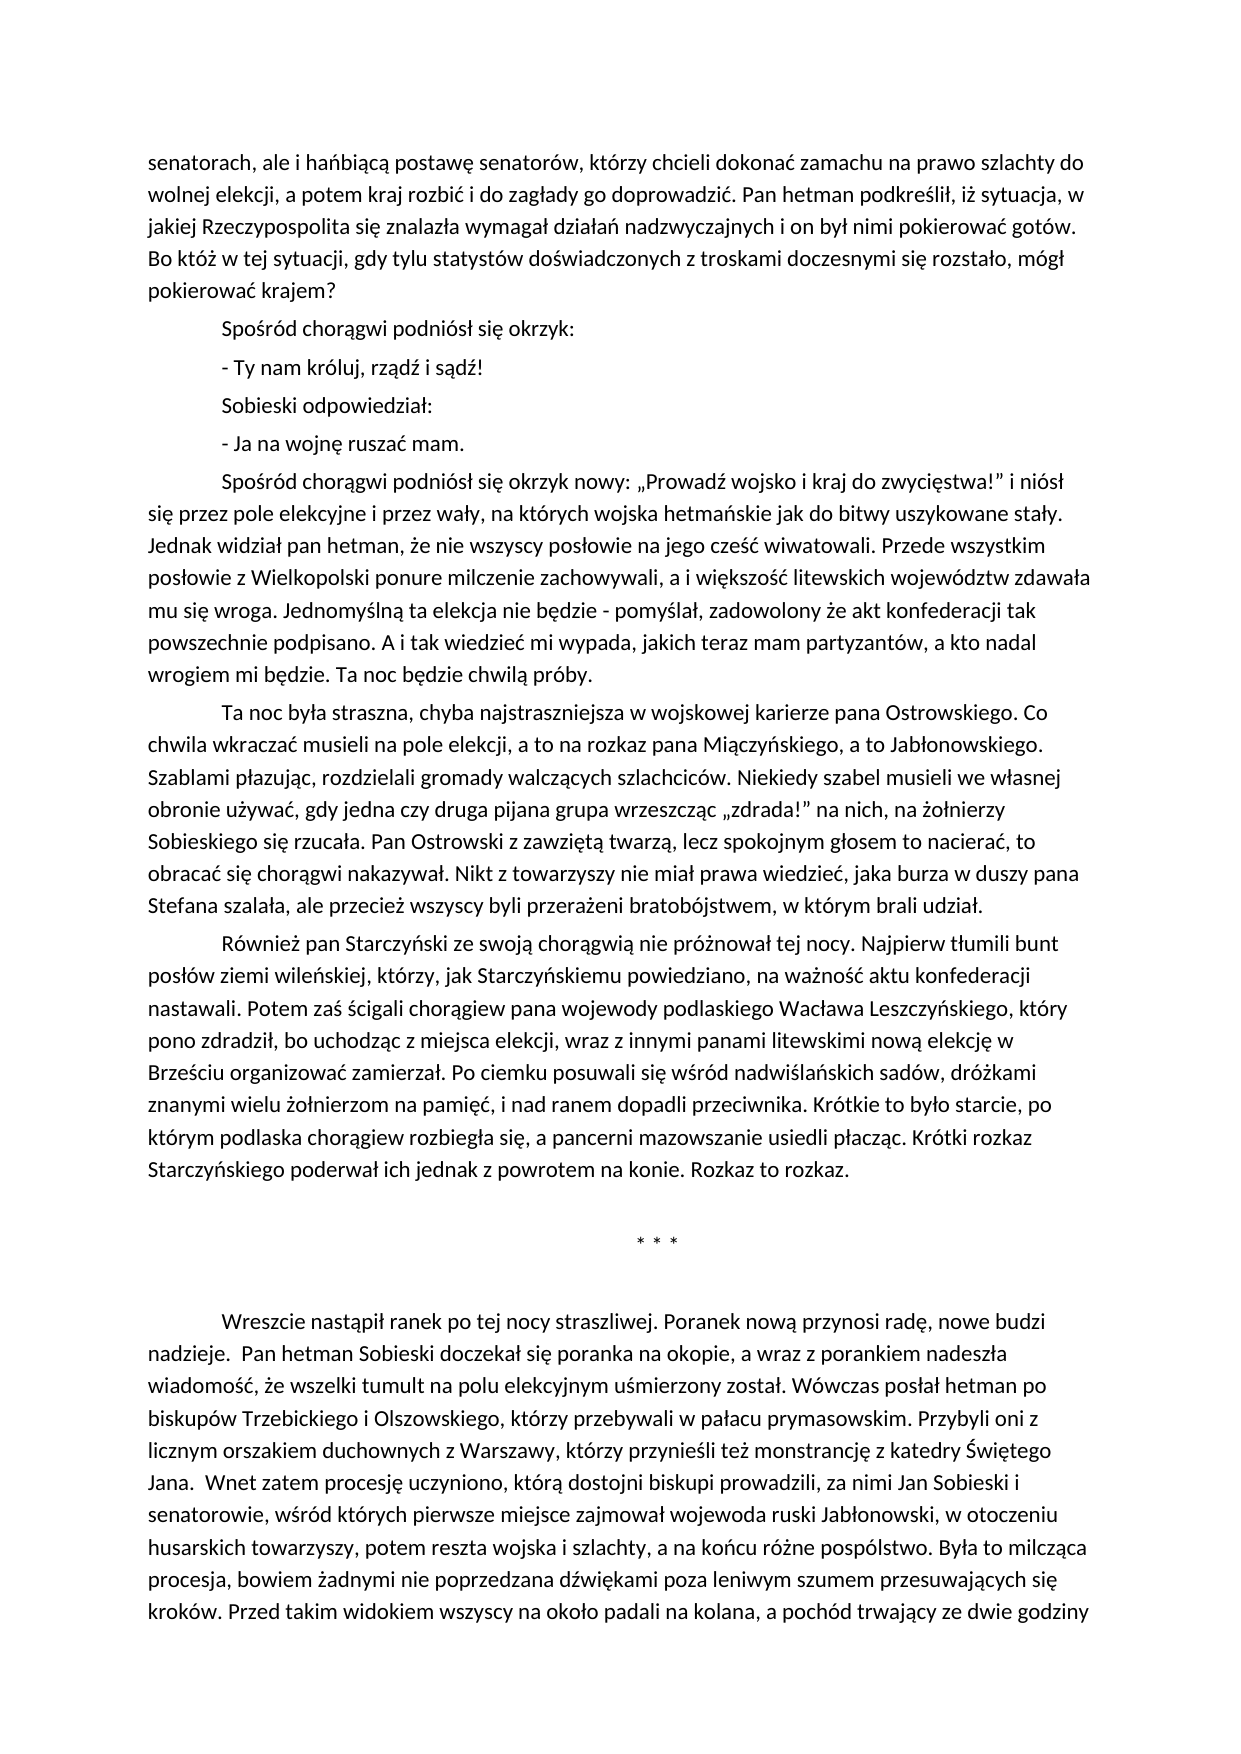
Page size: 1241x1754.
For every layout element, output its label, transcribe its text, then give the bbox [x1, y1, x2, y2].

text * * * [148, 1231, 1093, 1259]
text Sobieski odpowiedział: [148, 391, 1093, 419]
text - Ja na wojnę ruszać mam. [148, 429, 1093, 457]
text Również pan Starczyński ze swoją chorągwią nie próżnował tej nocy. Najpierw tłumili bunt posłów ziemi wileńskiej, którzy, jak Starczyńskiemu powiedziano, na ważność aktu konfederacji nastawali. Potem zaś ścigali chorągiew pana wojewody podlaskiego Wacława Leszczyńskiego, który pono zdradził, bo uchodząc z miejsca elekcji, wraz z innymi panami litewskimi nową elekcję w Brześciu organizować zamierzał. Po ciemku posuwali się wśród nadwiślańskich sadów, dróżkami znanymi wielu żołnierzom na pamięć, i nad ranem dopadli przeciwnika. Krótkie to było starcie, po którym podlaska chorągiew rozbiegła się, a pancerni mazowszanie usiedli płacząc. Krótki rozkaz Starczyńskiego poderwał ich jednak z powrotem na konie. Rozkaz to rozkaz. [148, 929, 1093, 1183]
text Spośród chorągwi podniósł się okrzyk nowy: „Prowadź wojsko i kraj do zwycięstwa!” i niósł się przez pole elekcyjne i przez wały, na których wojska hetmańskie jak do bitwy uszykowane stały. Jednak widział pan hetman, że nie wszyscy posłowie na jego cześć wiwatowali. Przede wszystkim posłowie z Wielkopolski ponure milczenie zachowywali, a i większość litewskich województw zdawała mu się wroga. Jednomyślną ta elekcja nie będzie - pomyślał, zadowolony że akt konfederacji tak powszechnie podpisano. A i tak wiedzieć mi wypada, jakich teraz mam partyzantów, a kto nadal wrogiem mi będzie. Ta noc będzie chwilą próby. [148, 467, 1093, 688]
text Ta noc była straszna, chyba najstraszniejsza w wojskowej karierze pana Ostrowskiego. Co chwila wkraczać musieli na pole elekcji, a to na rozkaz pana Miączyńskiego, a to Jabłonowskiego. Szablami płazując, rozdzielali gromady walczących szlachciców. Niekiedy szabel musieli we własnej obronie używać, gdy jedna czy druga pijana grupa wrzeszcząc „zdrada!” na nich, na żołnierzy Sobieskiego się rzucała. Pan Ostrowski z zawziętą twarzą, lecz spokojnym głosem to nacierać, to obracać się chorągwi nakazywał. Nikt z towarzyszy nie miał prawa wiedzieć, jaka burza w duszy pana Stefana szalała, ale przecież wszyscy byli przerażeni bratobójstwem, w którym brali udział. [148, 698, 1093, 919]
text senatorach, ale i hańbiącą postawę senatorów, którzy chcieli dokonać zamachu na prawo szlachty do wolnej elekcji, a potem kraj rozbić i do zagłady go doprowadzić. Pan hetman podkreślił, iż sytuacja, w jakiej Rzeczypospolita się znalazła wymagał działań nadzwyczajnych i on był nimi pokierować gotów. Bo któż w tej sytuacji, gdy tylu statystów doświadczonych z troskami doczesnymi się rozstało, mógł pokierować krajem? [148, 148, 1093, 304]
text Spośród chorągwi podniósł się okrzyk: [148, 314, 1093, 342]
text - Ty nam króluj, rządź i sądź! [148, 353, 1093, 381]
text Wreszcie nastąpił ranek po tej nocy straszliwej. Poranek nową przynosi radę, nowe budzi nadzieje. Pan hetman Sobieski doczekał się poranka na okopie, a wraz z porankiem nadeszła wiadomość, że wszelki tumult na polu elekcyjnym uśmierzony został. Wówczas posłał hetman po biskupów Trzebickiego i Olszowskiego, którzy przebywali w pałacu prymasowskim. Przybyli oni z licznym orszakiem duchownych z Warszawy, którzy przynieśli też monstrancję z katedry Świętego Jana. Wnet zatem procesję uczyniono, którą dostojni biskupi prowadzili, za nimi Jan Sobieski i senatorowie, wśród których pierwsze miejsce zajmował wojewoda ruski Jabłonowski, w otoczeniu husarskich towarzyszy, potem reszta wojska i szlachty, a na końcu różne pospólstwo. Była to milcząca procesja, bowiem żadnymi nie poprzedzana dźwiękami poza leniwym szumem przesuwających się kroków. Przed takim widokiem wszyscy na około padali na kolana, a pochód trwający ze dwie godziny [148, 1307, 1093, 1625]
